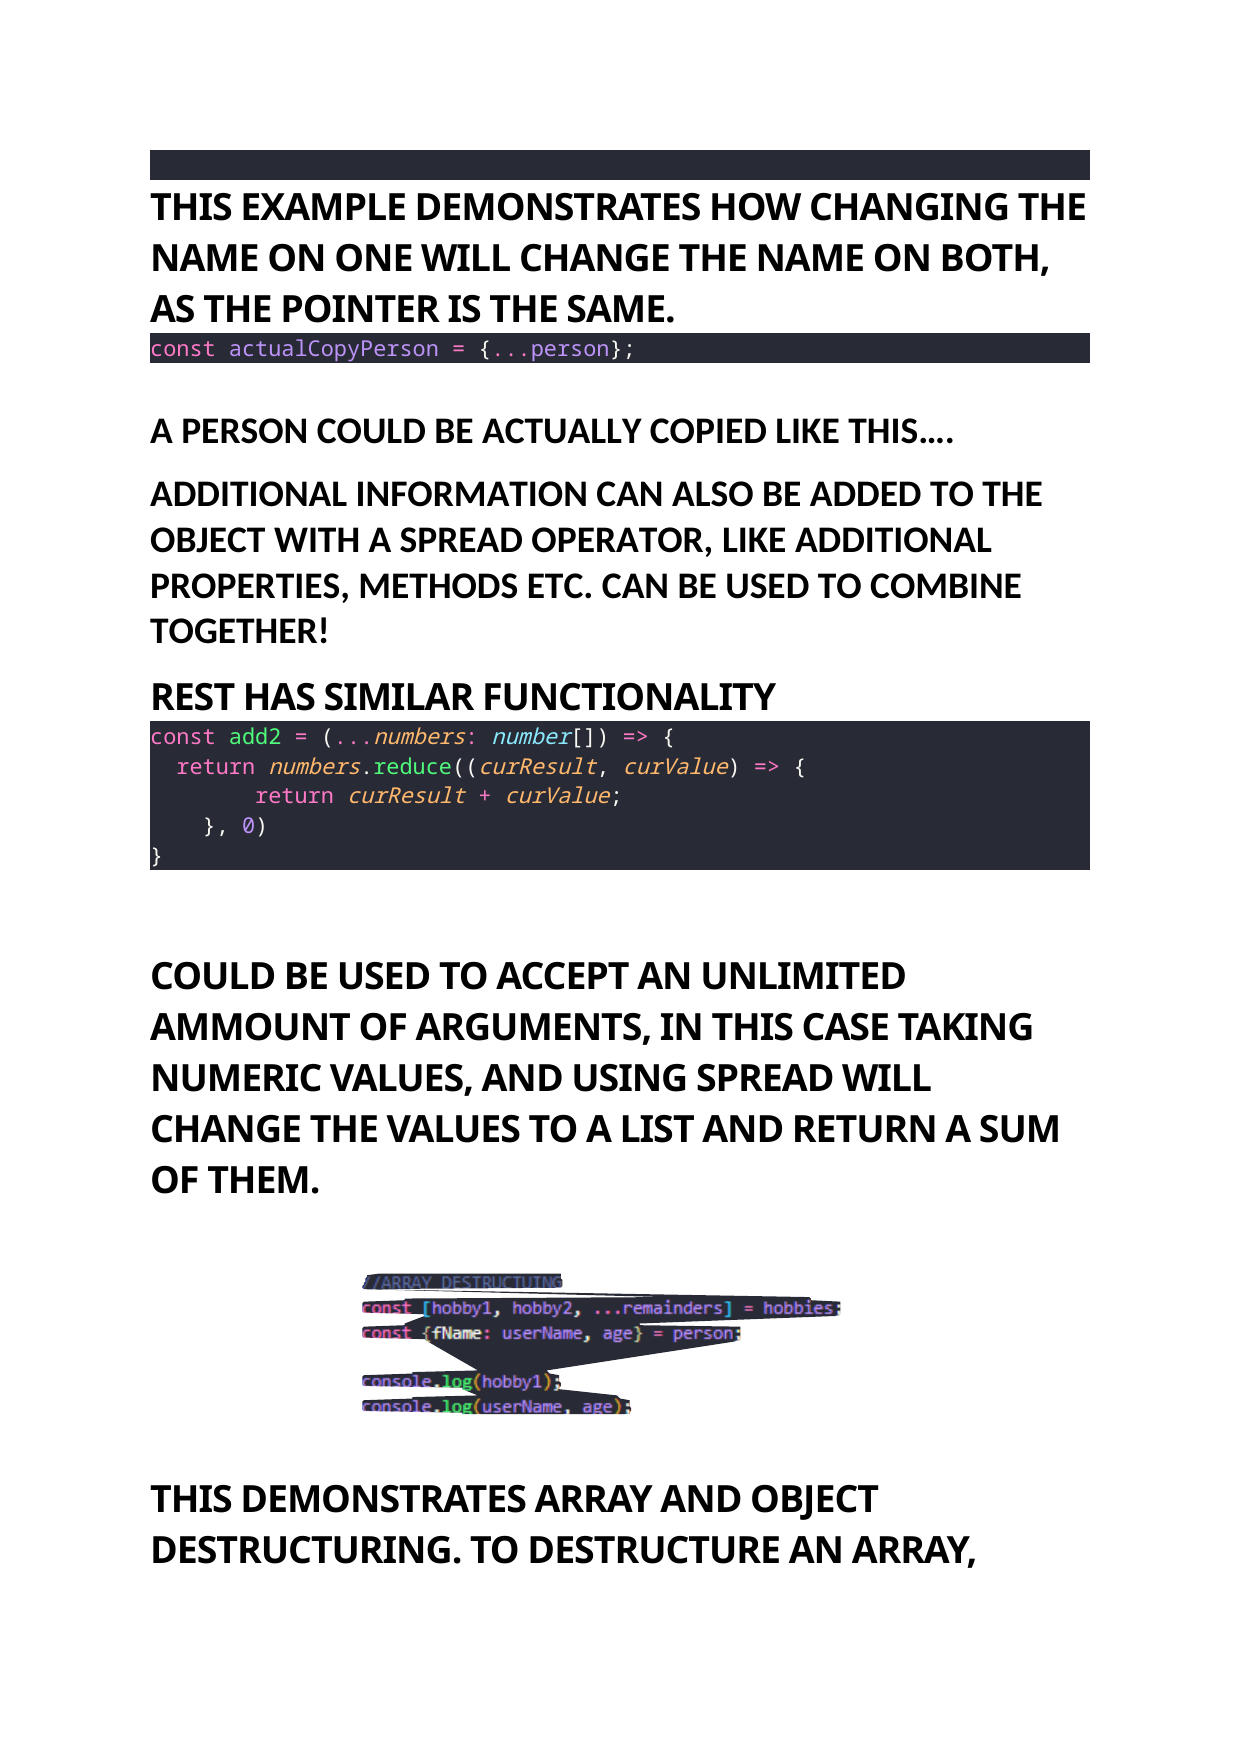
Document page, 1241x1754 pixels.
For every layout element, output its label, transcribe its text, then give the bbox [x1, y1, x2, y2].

text A PERSON COULD BE ACTUALLY COPIED LIKE THIS…. [150, 407, 1090, 453]
text const actualCopyPerson = {...person}; [150, 333, 1090, 363]
text } [150, 840, 1090, 870]
text return curResult + curValue; [150, 781, 1090, 810]
title THIS DEMONSTRATES ARRAY AND OBJECT DESTRUCTURING. TO DESTRUCTURE AN ARRAY, [150, 1473, 1090, 1575]
title REST HAS SIMILAR FUNCTIONALITY [150, 670, 1090, 721]
text const add2 = (...numbers: number[]) => { [150, 721, 1090, 751]
title COULD BE USED TO ACCEPT AN UNLIMITED AMMOUNT OF ARGUMENTS, IN THIS CASE TAKING NUMERIC VALUES, AND USING SPREAD WILL CHANGE THE VALUES TO A LIST AND RETURN A SUM OF THEM. [150, 949, 1090, 1204]
text }, 0) [150, 810, 1090, 840]
text return numbers.reduce((curResult, curValue) => { [150, 751, 1090, 781]
text ADDITIONAL INFORMATION CAN ALSO BE ADDED TO THE OBJECT WITH A SPREAD OPERATOR, LIKE ADDITIONAL PROPERTIES, METHODS ETC. CAN BE USED TO COMBINE TOGETHER! [150, 470, 1090, 653]
title THIS EXAMPLE DEMONSTRATES HOW CHANGING THE NAME ON ONE WILL CHANGE THE NAME ON BOTH, AS THE POINTER IS THE SAME. [150, 180, 1090, 333]
